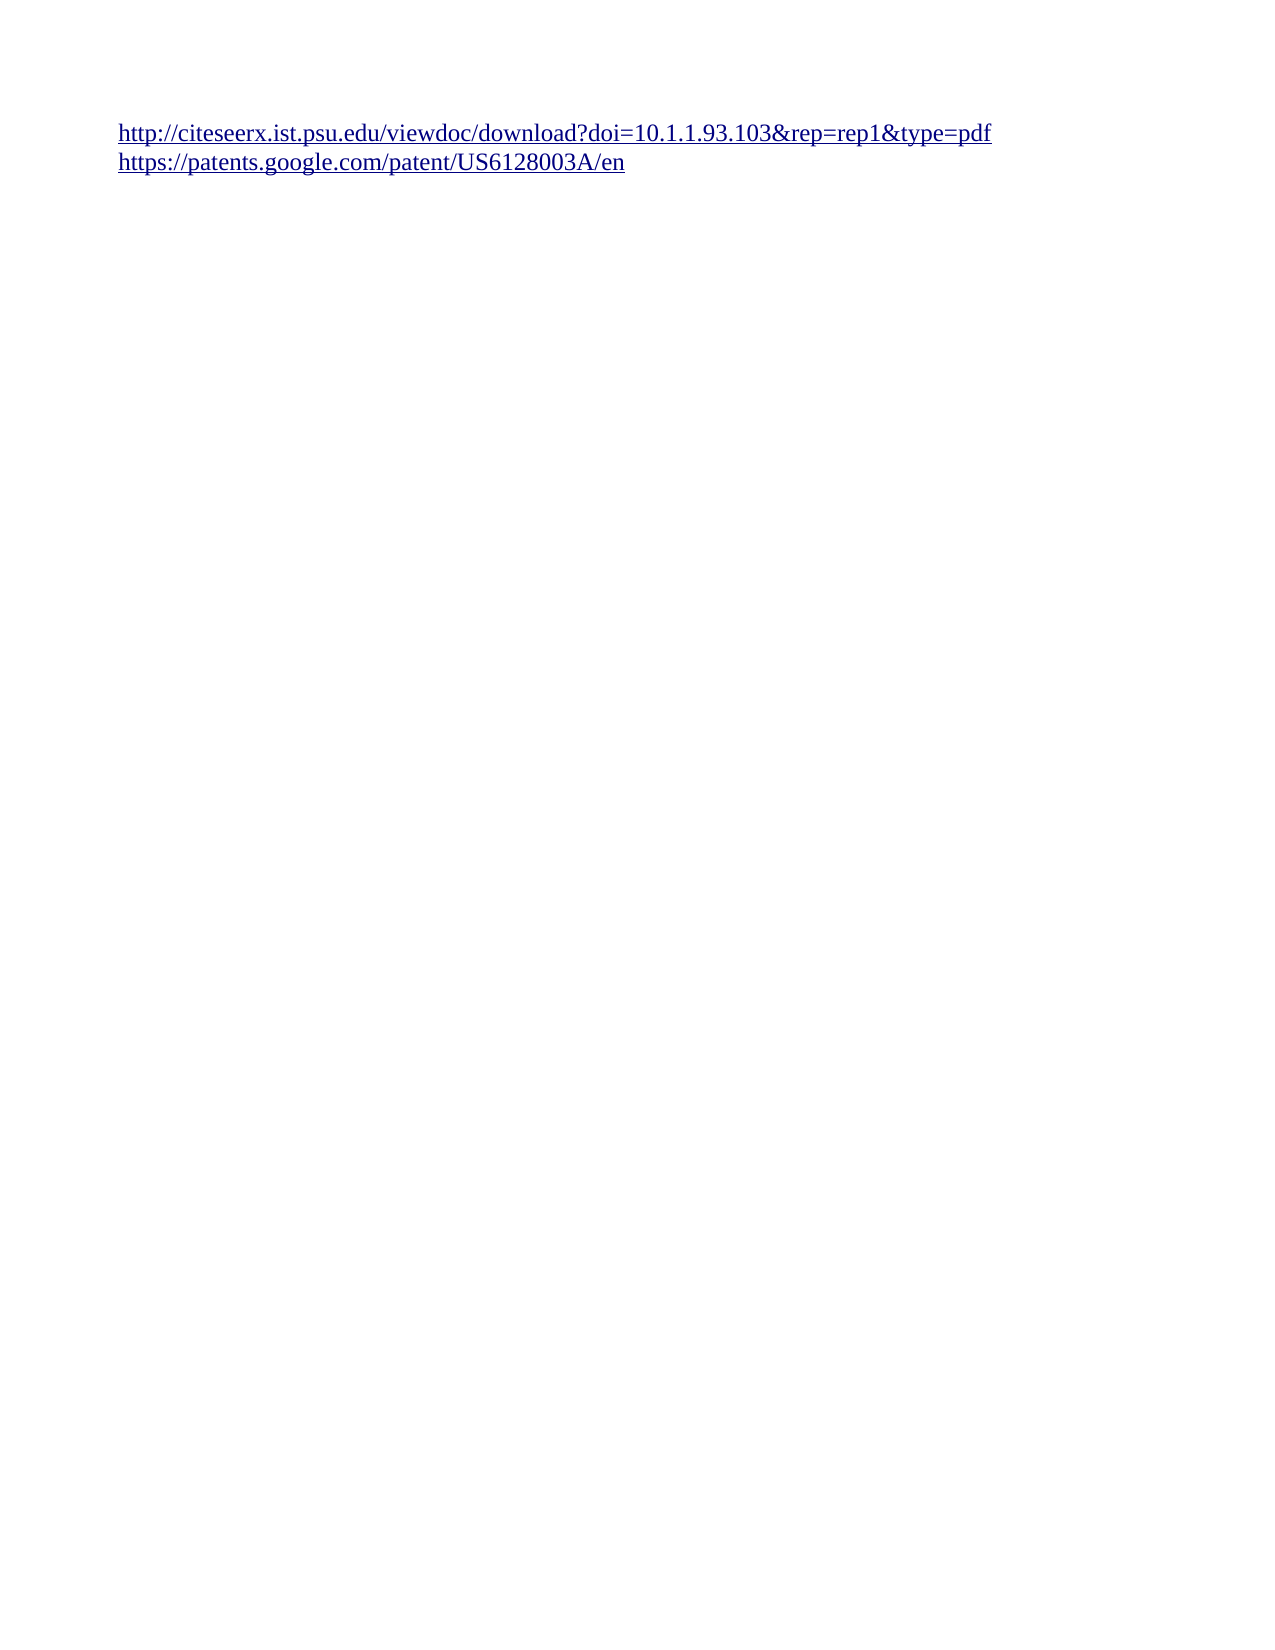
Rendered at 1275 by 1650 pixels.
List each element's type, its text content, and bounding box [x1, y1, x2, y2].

text http://citeseerx.ist.psu.edu/viewdoc/download?doi=10.1.1.93.103&rep=rep1&type=pdf [118, 118, 1157, 147]
text https://patents.google.com/patent/US6128003A/en [118, 147, 1157, 176]
